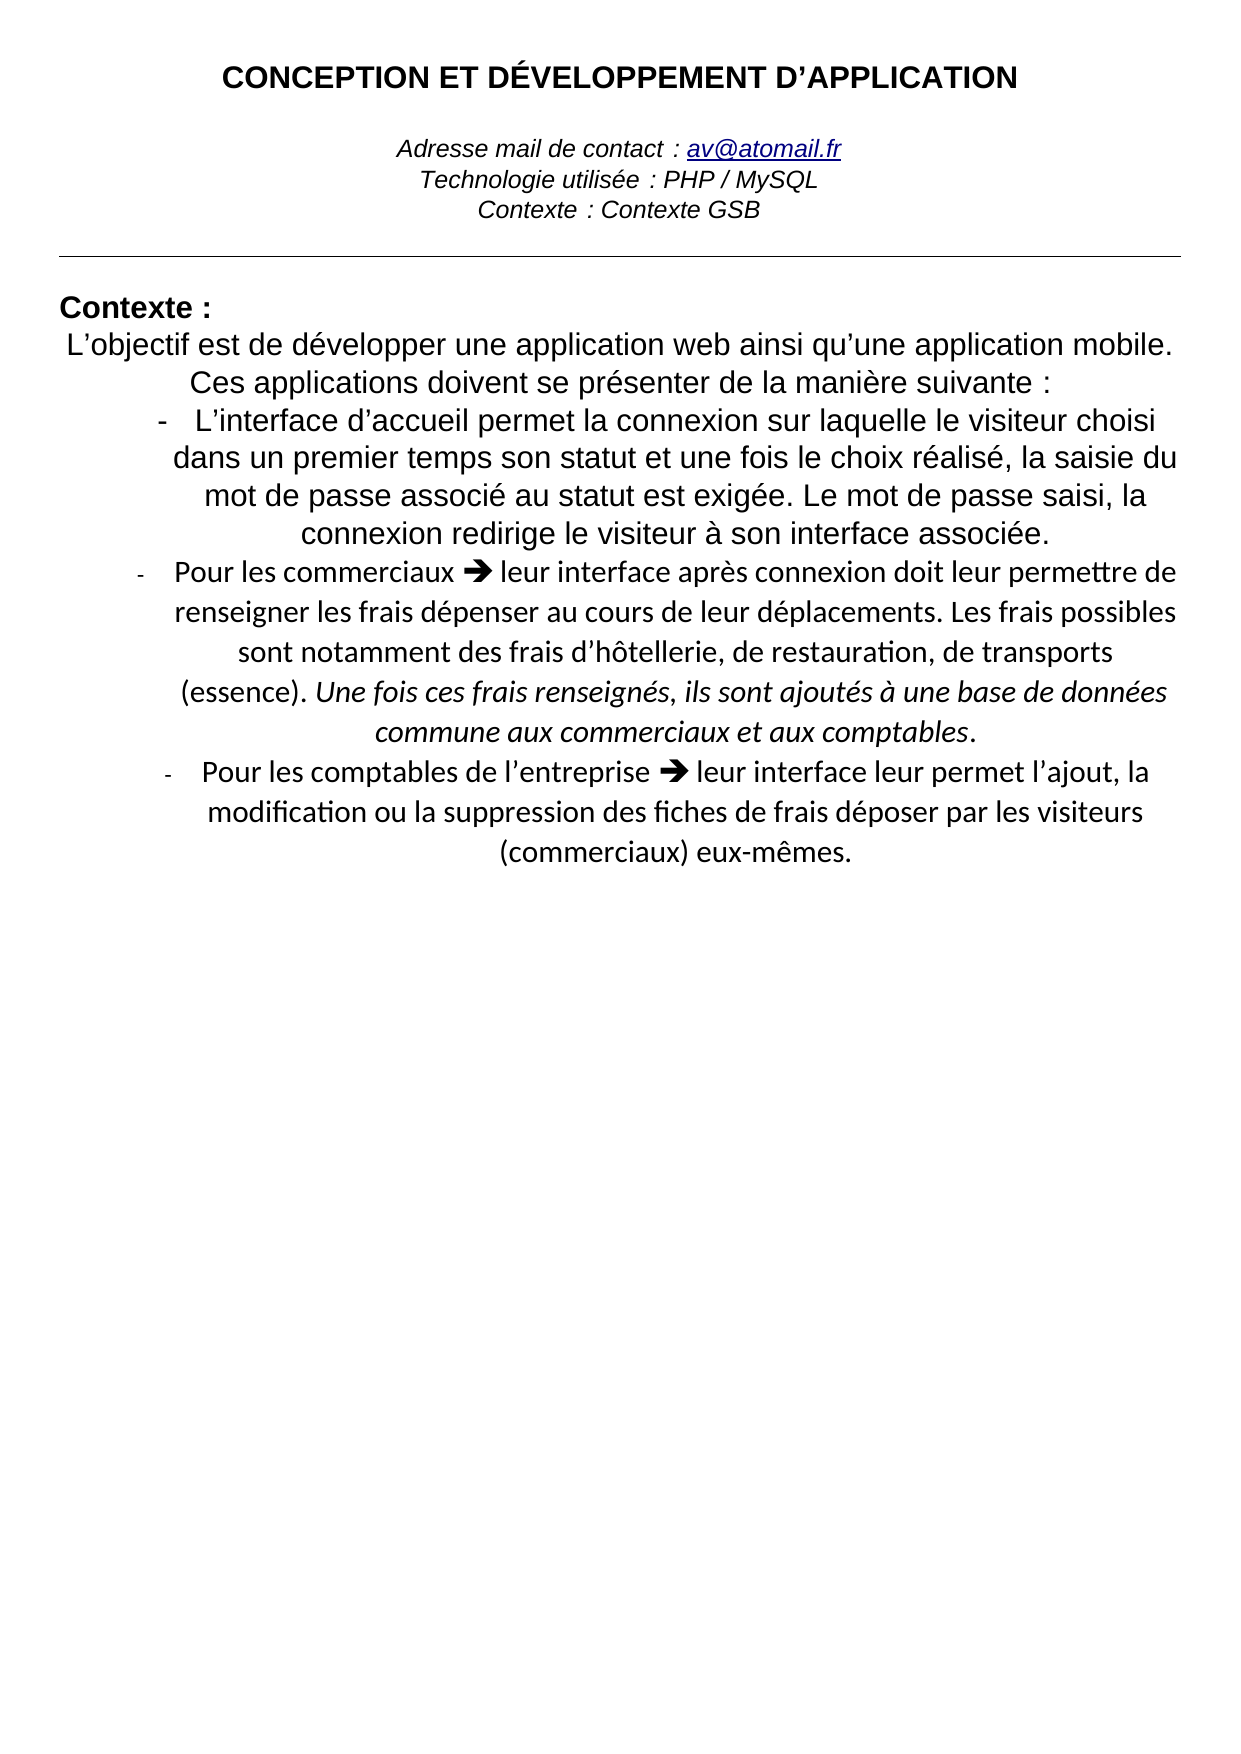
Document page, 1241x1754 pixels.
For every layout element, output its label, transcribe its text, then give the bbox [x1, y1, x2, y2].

list Pour les commerciaux  leur interface après connexion doit leur permettre de renseigner les frais dépenser au cours de leur déplacements. Les frais possibles sont notamment des frais d’hôtellerie, de restauration, de transports (essence). Une fois ces frais renseignés, ils sont ajoutés à une base de données commune aux commerciaux et aux comptables. [133, 553, 1181, 751]
list Pour les comptables de l’entreprise  leur interface leur permet l’ajout, la modification ou la suppression des fiches de frais déposer par les visiteurs (commerciaux) eux-mêmes. [133, 753, 1181, 871]
text Adresse mail de contact : av@atomail.fr [59, 134, 1181, 163]
text Contexte : Contexte GSB [59, 195, 1181, 223]
text Ces applications doivent se présenter de la manière suivante : [59, 364, 1181, 400]
list L’interface d’accueil permet la connexion sur laquelle le visiteur choisi dans un premier temps son statut et une fois le choix réalisé, la saisie du mot de passe associé au statut est exigée. Le mot de passe saisi, la connexion redirige le visiteur à son interface associée. [133, 402, 1181, 551]
text Contexte : [59, 289, 1181, 324]
text L’objectif est de développer une application web ainsi qu’une application mobile. [59, 326, 1181, 362]
text CONCEPTION ET DÉVELOPPEMENT D’APPLICATION [59, 59, 1181, 95]
text Technologie utilisée : PHP / MySQL [59, 164, 1181, 193]
